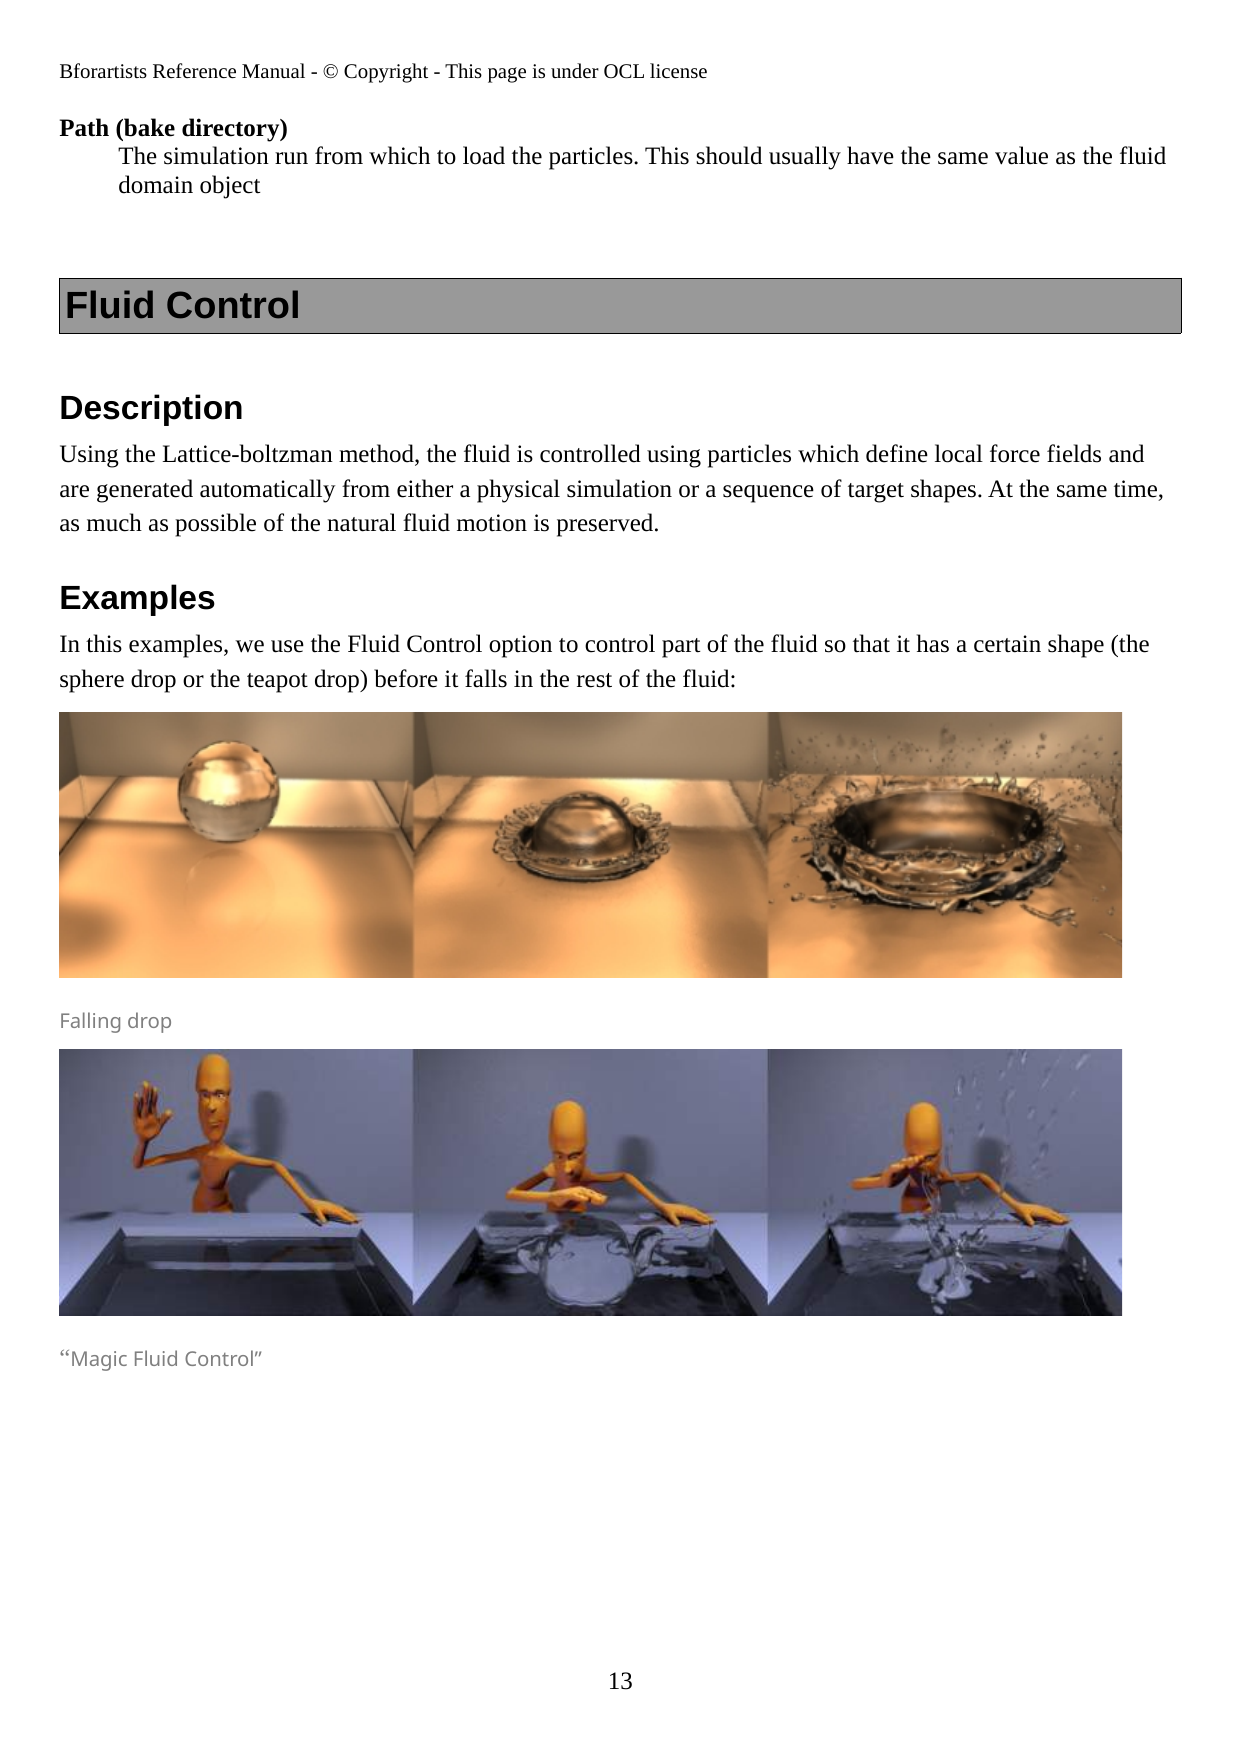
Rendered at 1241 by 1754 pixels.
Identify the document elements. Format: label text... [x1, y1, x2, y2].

picture [59, 712, 1123, 978]
text Falling drop [59, 1004, 1181, 1035]
picture [59, 1049, 1123, 1316]
subtitle Examples [59, 578, 1181, 617]
subtitle Description [59, 388, 1181, 427]
table_header Fluid Control [60, 279, 1181, 333]
text In this examples, we use the Fluid Control option to control part of the fluid so that it has a certain shape (the sphere drop or the teapot drop) before it falls in the rest of the fluid: [59, 629, 1181, 692]
text Using the Lattice-boltzman method, the fluid is controlled using particles which define local force fields and are generated automatically from either a physical simulation or a sequence of target shapes. At the same time, as much as possible of the natural fluid motion is preserved. [59, 439, 1181, 537]
subtitle Path (bake directory) [59, 113, 1181, 141]
list The simulation run from which to load the particles. This should usually have the same value as the fluid domain object [118, 141, 1181, 199]
text “Magic Fluid Control” [59, 1341, 1181, 1372]
